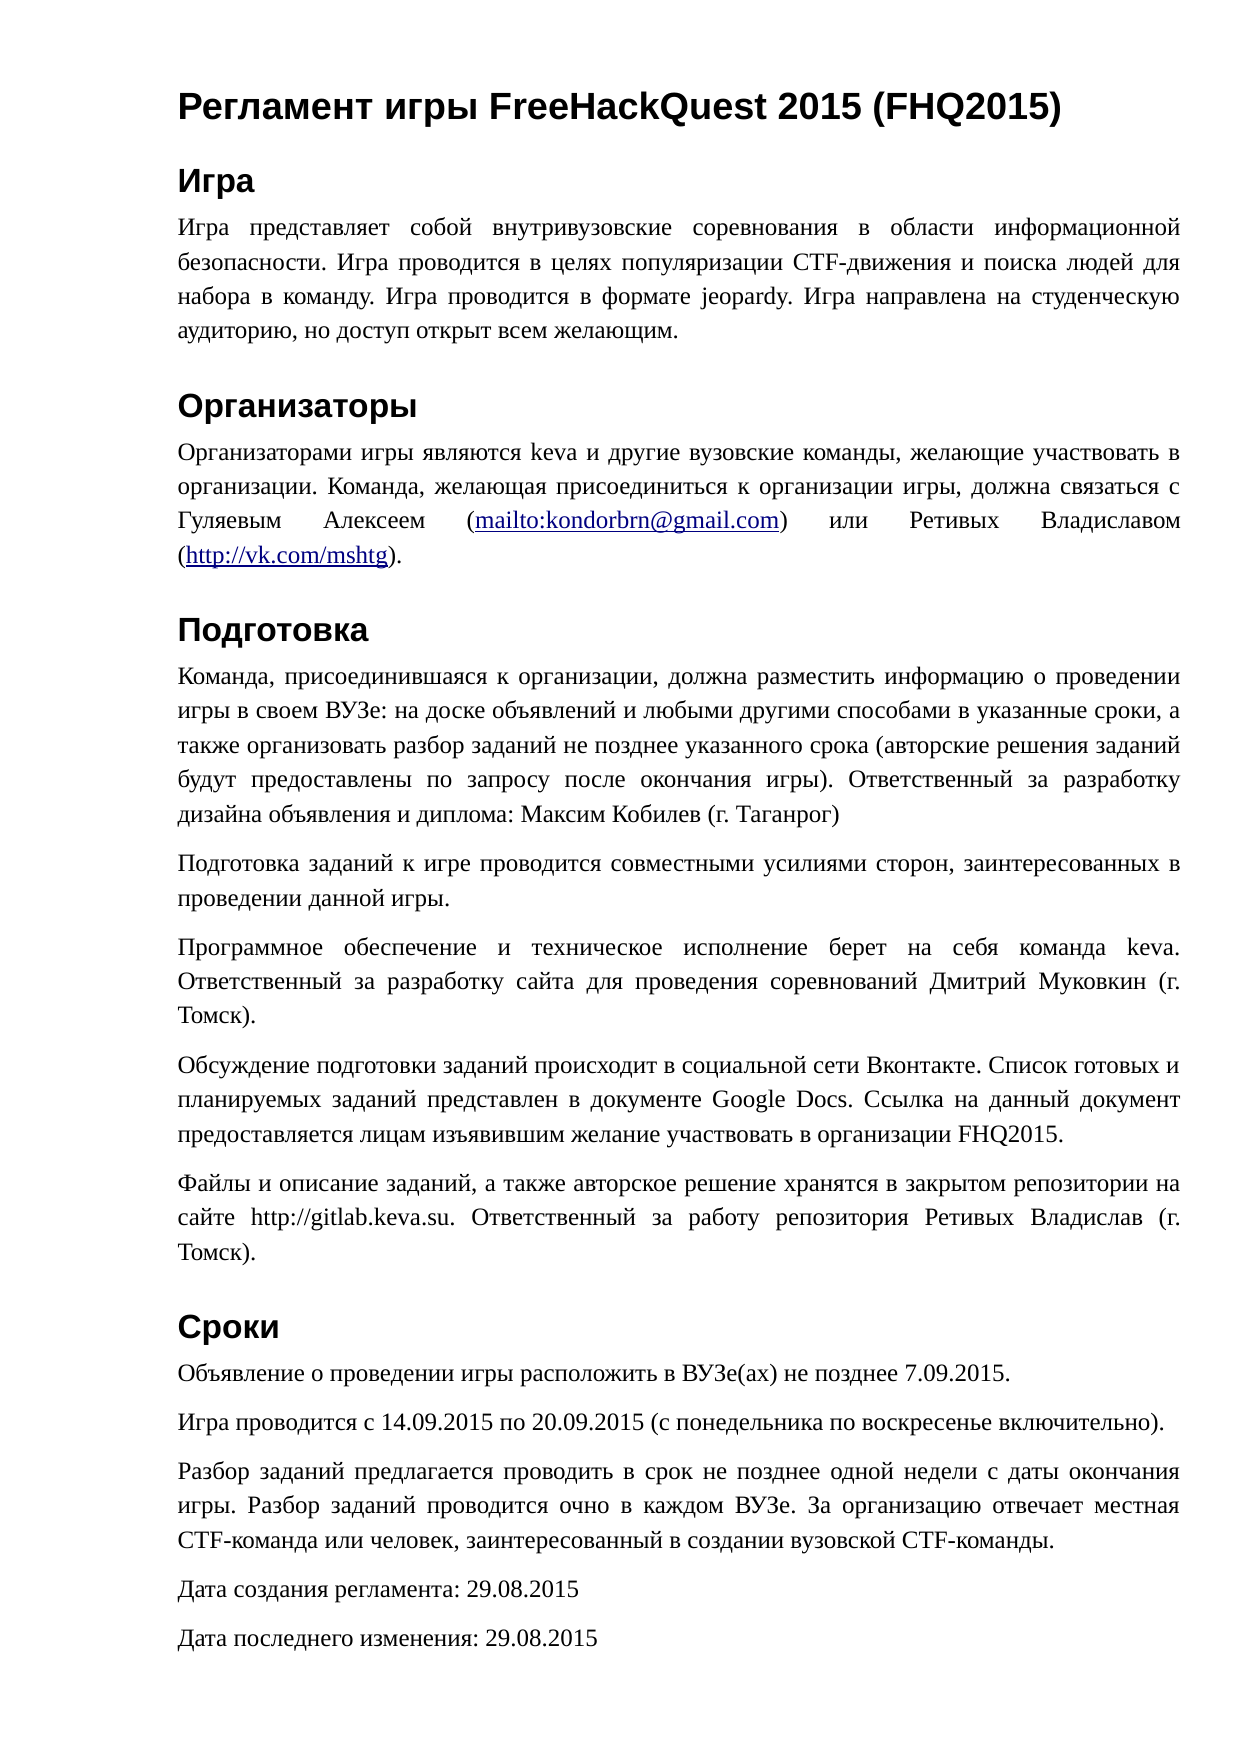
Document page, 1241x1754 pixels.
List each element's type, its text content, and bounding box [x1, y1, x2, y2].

text Игра представляет собой внутривузовские соревнования в области информационной безопасности. Игра проводится в целях популяризации CTF-движения и поиска людей для набора в команду. Игра проводится в формате jeopardy. Игра направлена на студенческую аудиторию, но доступ открыт всем желающим. [177, 212, 1181, 344]
text Разбор заданий предлагается проводить в срок не позднее одной недели с даты окончания игры. Разбор заданий проводится очно в каждом ВУЗе. За организацию отвечает местная CTF-команда или человек, заинтересованный в создании вузовской CTF-команды. [177, 1456, 1181, 1553]
text Организаторами игры являются keva и другие вузовские команды, желающие участвовать в организации. Команда, желающая присоединиться к организации игры, должна связаться с Гуляевым Алексеем (mailto:kondorbrn@gmail.com) или Ретивых Владиславом (http://vk.com/mshtg). [177, 437, 1181, 569]
text Команда, присоединившаяся к организации, должна разместить информацию о проведении игры в своем ВУЗе: на доске объявлений и любыми другими способами в указанные сроки, а также организовать разбор заданий не позднее указанного срока (авторские решения заданий будут предоставлены по запросу после окончания игры). Ответственный за разработку дизайна объявления и диплома: Максим Кобилев (г. Таганрог) [177, 661, 1181, 828]
text Игра проводится с 14.09.2015 по 20.09.2015 (с понедельника по воскресенье включительно). [177, 1407, 1181, 1436]
subtitle Игра [177, 161, 1181, 200]
text Подготовка заданий к игре проводится совместными усилиями сторон, заинтересованных в проведении данной игры. [177, 848, 1181, 911]
subtitle Сроки [177, 1307, 1181, 1345]
text Объявление о проведении игры расположить в ВУЗе(ах) не позднее 7.09.2015. [177, 1358, 1181, 1386]
subtitle Подготовка [177, 610, 1181, 649]
text Файлы и описание заданий, а также авторское решение хранятся в закрытом репозитории на сайте http://gitlab.keva.su. Ответственный за работу репозитория Ретивых Владислав (г. Томск). [177, 1168, 1181, 1265]
subtitle Организаторы [177, 386, 1181, 424]
subtitle Регламент игры FreeHackQuest 2015 (FHQ2015) [177, 84, 1181, 128]
text Обсуждение подготовки заданий происходит в социальной сети Вконтакте. Список готовых и планируемых заданий представлен в документе Google Docs. Ссылка на данный документ предоставляется лицам изъявившим желание участвовать в организации FHQ2015. [177, 1050, 1181, 1147]
text Дата последнего изменения: 29.08.2015 [177, 1623, 1181, 1652]
text Дата создания регламента: 29.08.2015 [177, 1574, 1181, 1603]
text Программное обеспечение и техническое исполнение берет на себя команда keva. Ответственный за разработку сайта для проведения соревнований Дмитрий Муковкин (г. Томск). [177, 932, 1181, 1029]
